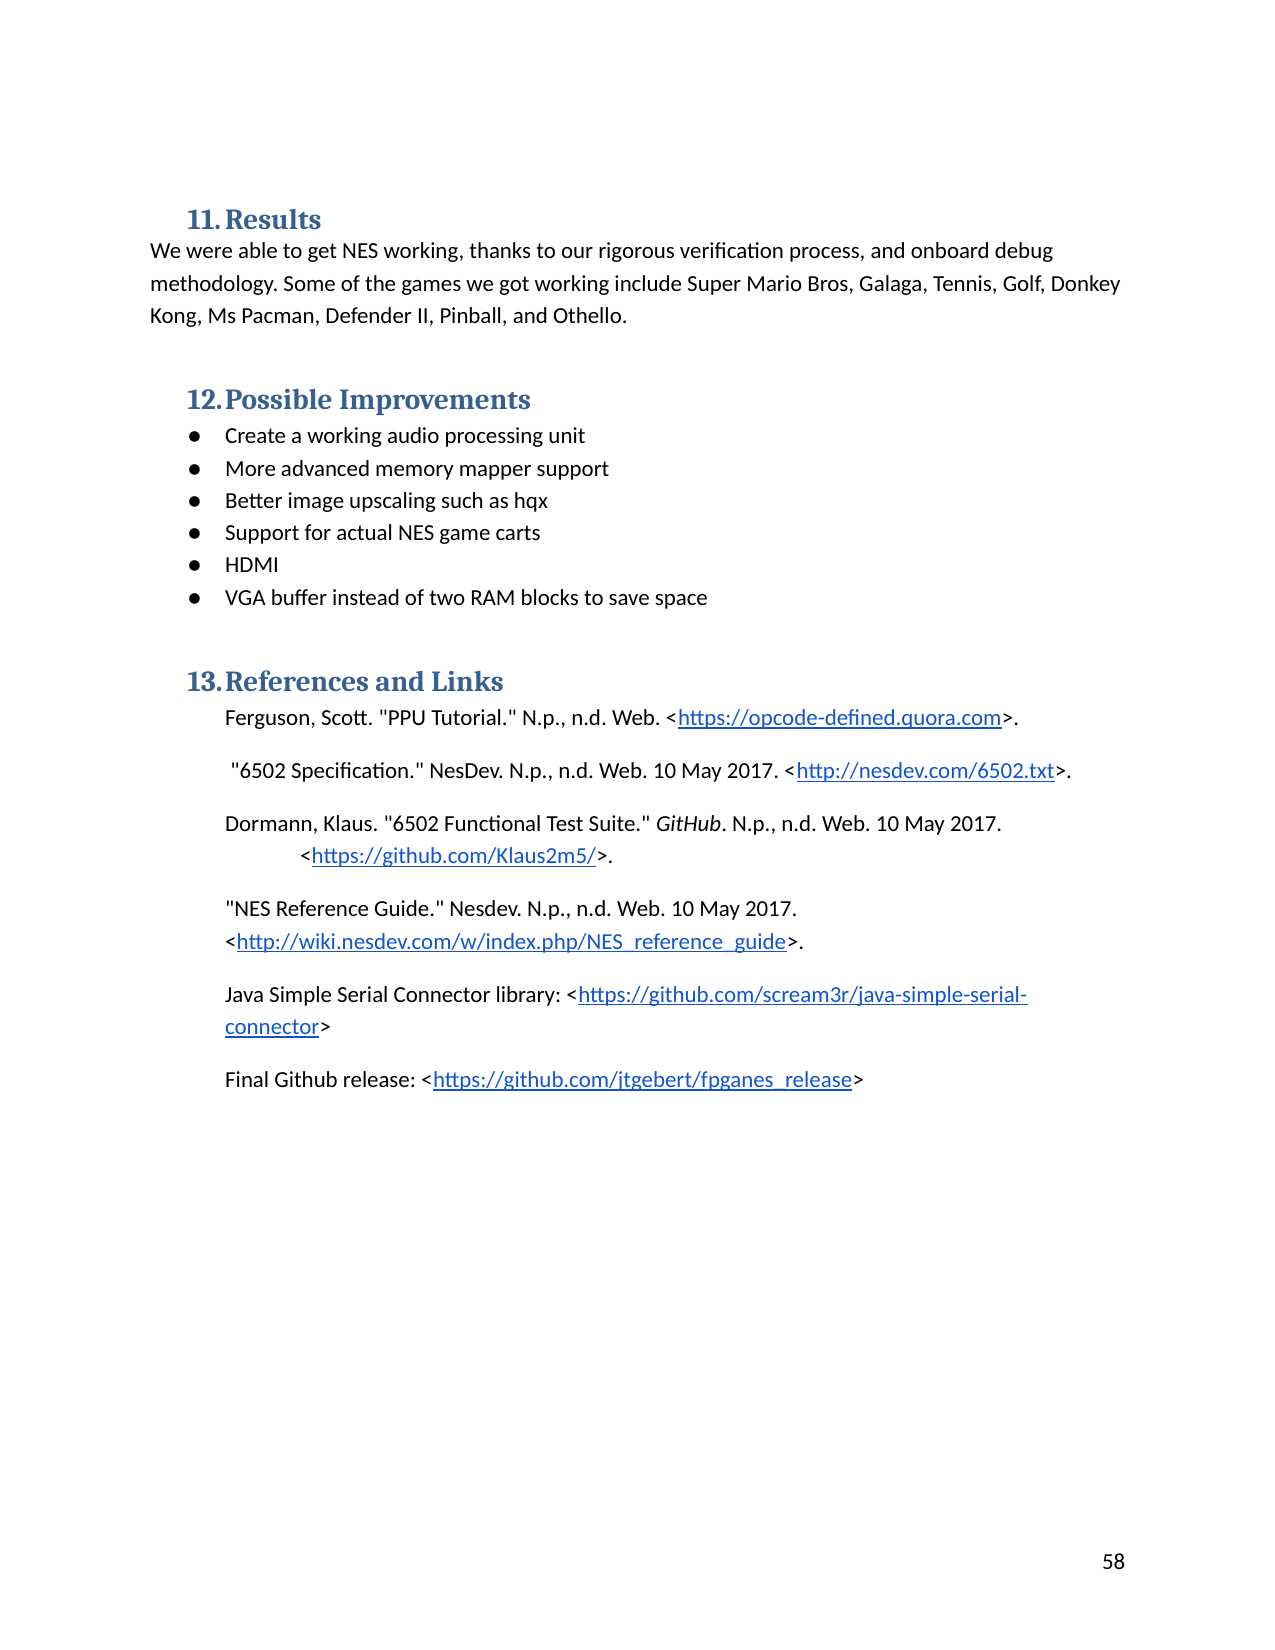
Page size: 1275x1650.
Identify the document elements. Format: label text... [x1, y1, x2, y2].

text Ferguson, Scott. "PPU Tutorial." N.p., n.d. Web. <https://opcode-defined.quora.com>. [150, 703, 1125, 731]
text Dormann, Klaus. "6502 Functional Test Suite." GitHub. N.p., n.d. Web. 10 May 2017. <https://github.com/Klaus2m5/>. [225, 809, 1125, 869]
subtitle References and Links [187, 665, 1125, 698]
text "NES Reference Guide." Nesdev. N.p., n.d. Web. 10 May 2017. <http://wiki.nesdev.com/w/index.php/NES_reference_guide>. [225, 894, 1125, 955]
subtitle Results [187, 203, 1125, 237]
text "6502 Specification." NesDev. N.p., n.d. Web. 10 May 2017. <http://nesdev.com/6502.txt>. [225, 756, 1125, 784]
list HDMI [187, 550, 1125, 578]
list VGA buffer instead of two RAM blocks to save space [187, 583, 1125, 611]
list Create a working audio processing unit [187, 422, 1125, 450]
text Final Github release: <https://github.com/jtgebert/fpganes_release> [225, 1065, 1125, 1093]
subtitle Possible Improvements [187, 383, 1125, 417]
text Java Simple Serial Connector library: <https://github.com/scream3r/java-simple-serial-connector> [225, 980, 1125, 1040]
list More advanced memory mapper support [187, 454, 1125, 482]
list Better image upscaling such as hqx [187, 486, 1125, 514]
text We were able to get NES working, thanks to our rigorous verification process, and onboard debug methodology. Some of the games we got working include Super Mario Bros, Galaga, Tennis, Golf, Donkey Kong, Ms Pacman, Defender II, Pinball, and Othello. [150, 237, 1125, 329]
list Support for actual NES game carts [187, 518, 1125, 546]
